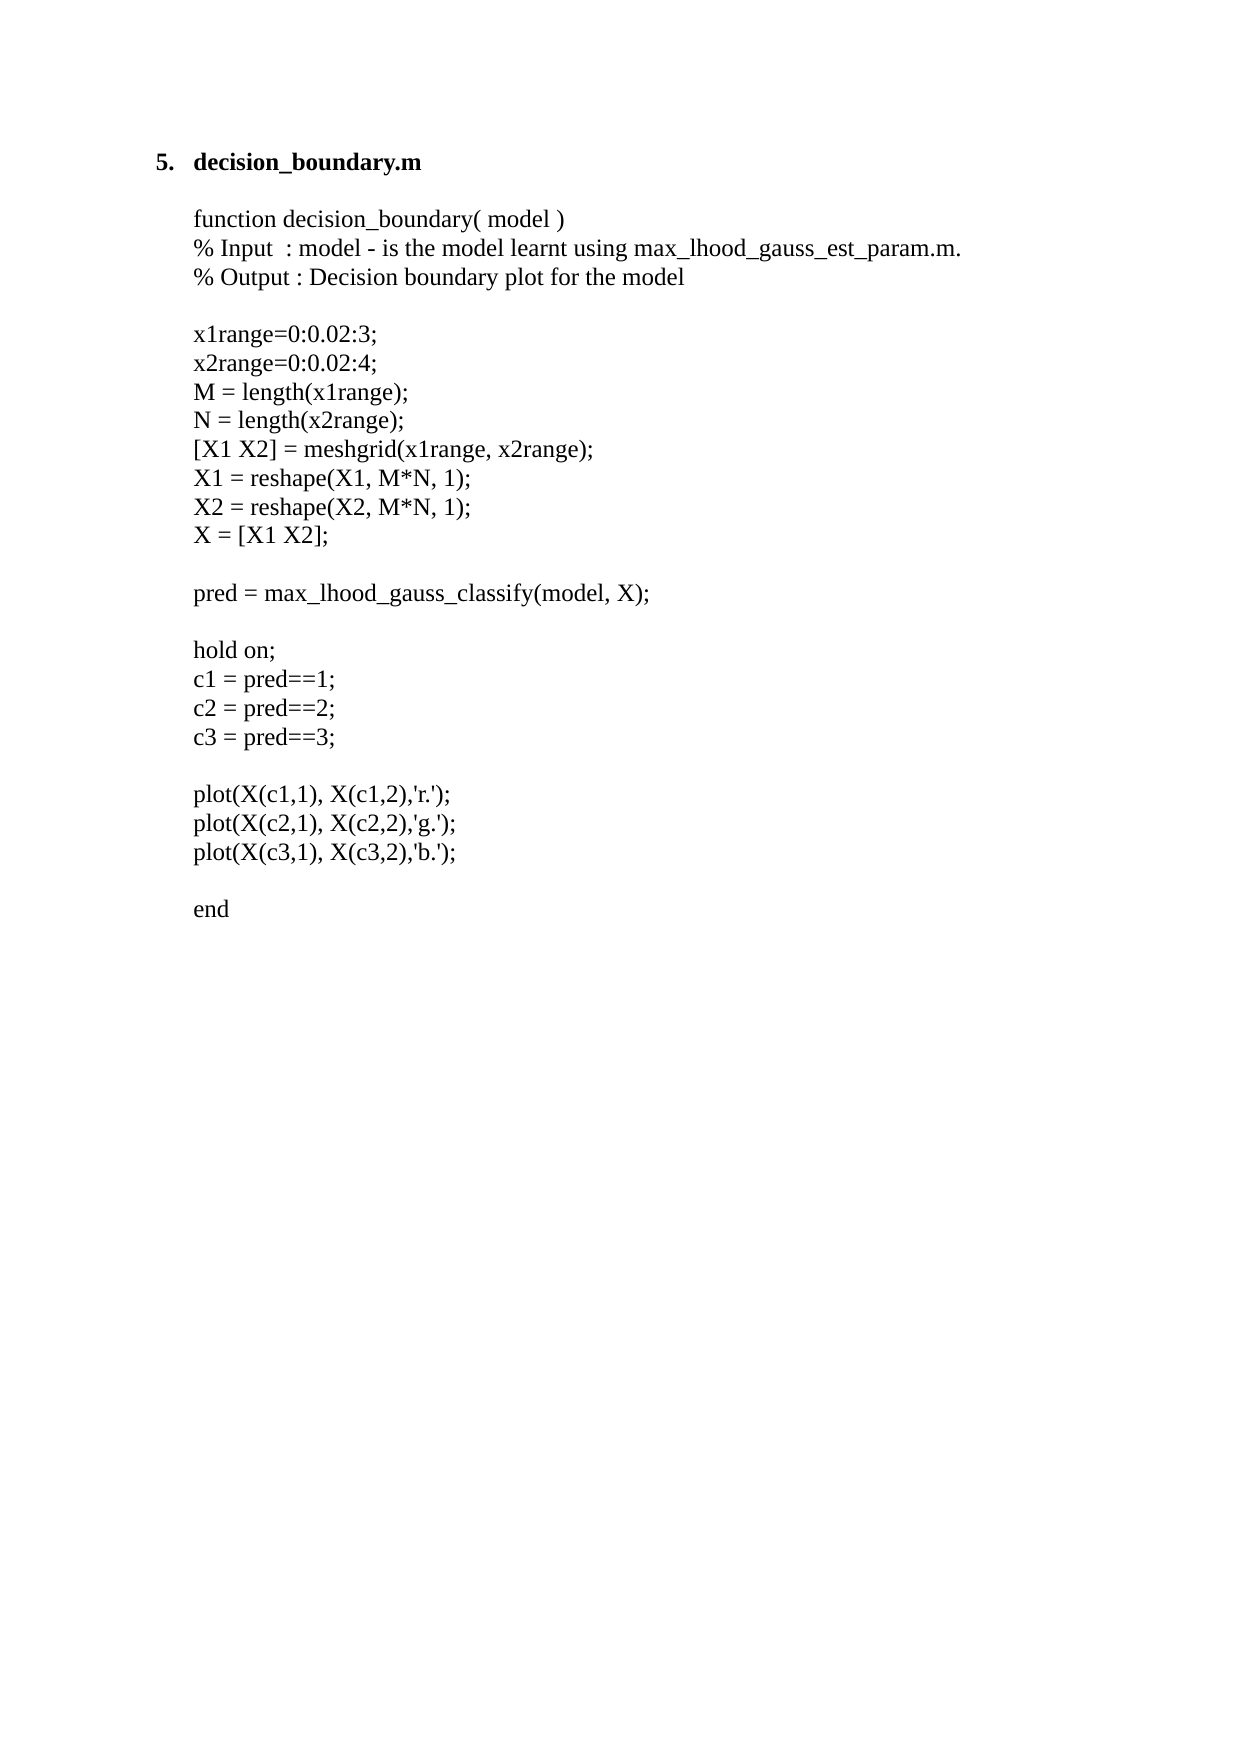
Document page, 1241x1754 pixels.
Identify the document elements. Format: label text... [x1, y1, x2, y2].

list % Input : model - is the model learnt using max_lhood_gauss_est_param.m. [156, 233, 1122, 262]
list x1range=0:0.02:3; [156, 319, 1122, 348]
list function decision_boundary( model ) [156, 204, 1122, 233]
list plot(X(c3,1), X(c3,2),'b.'); [156, 837, 1122, 866]
list plot(X(c2,1), X(c2,2),'g.'); [156, 808, 1122, 837]
list X2 = reshape(X2, M*N, 1); [156, 492, 1122, 521]
list % Output : Decision boundary plot for the model [156, 262, 1122, 291]
list X = [X1 X2]; [156, 521, 1122, 549]
list x2range=0:0.02:4; [156, 348, 1122, 377]
list pred = max_lhood_gauss_classify(model, X); [156, 578, 1122, 607]
list X1 = reshape(X1, M*N, 1); [156, 463, 1122, 492]
list [X1 X2] = meshgrid(x1range, x2range); [156, 434, 1122, 463]
list decision_boundary.m [156, 147, 1122, 176]
list end [156, 894, 1122, 923]
list c1 = pred==1; [156, 664, 1122, 693]
list c2 = pred==2; [156, 693, 1122, 722]
list N = length(x2range); [156, 406, 1122, 434]
list c3 = pred==3; [156, 722, 1122, 751]
list hold on; [156, 636, 1122, 664]
list plot(X(c1,1), X(c1,2),'r.'); [156, 779, 1122, 808]
list M = length(x1range); [156, 377, 1122, 406]
